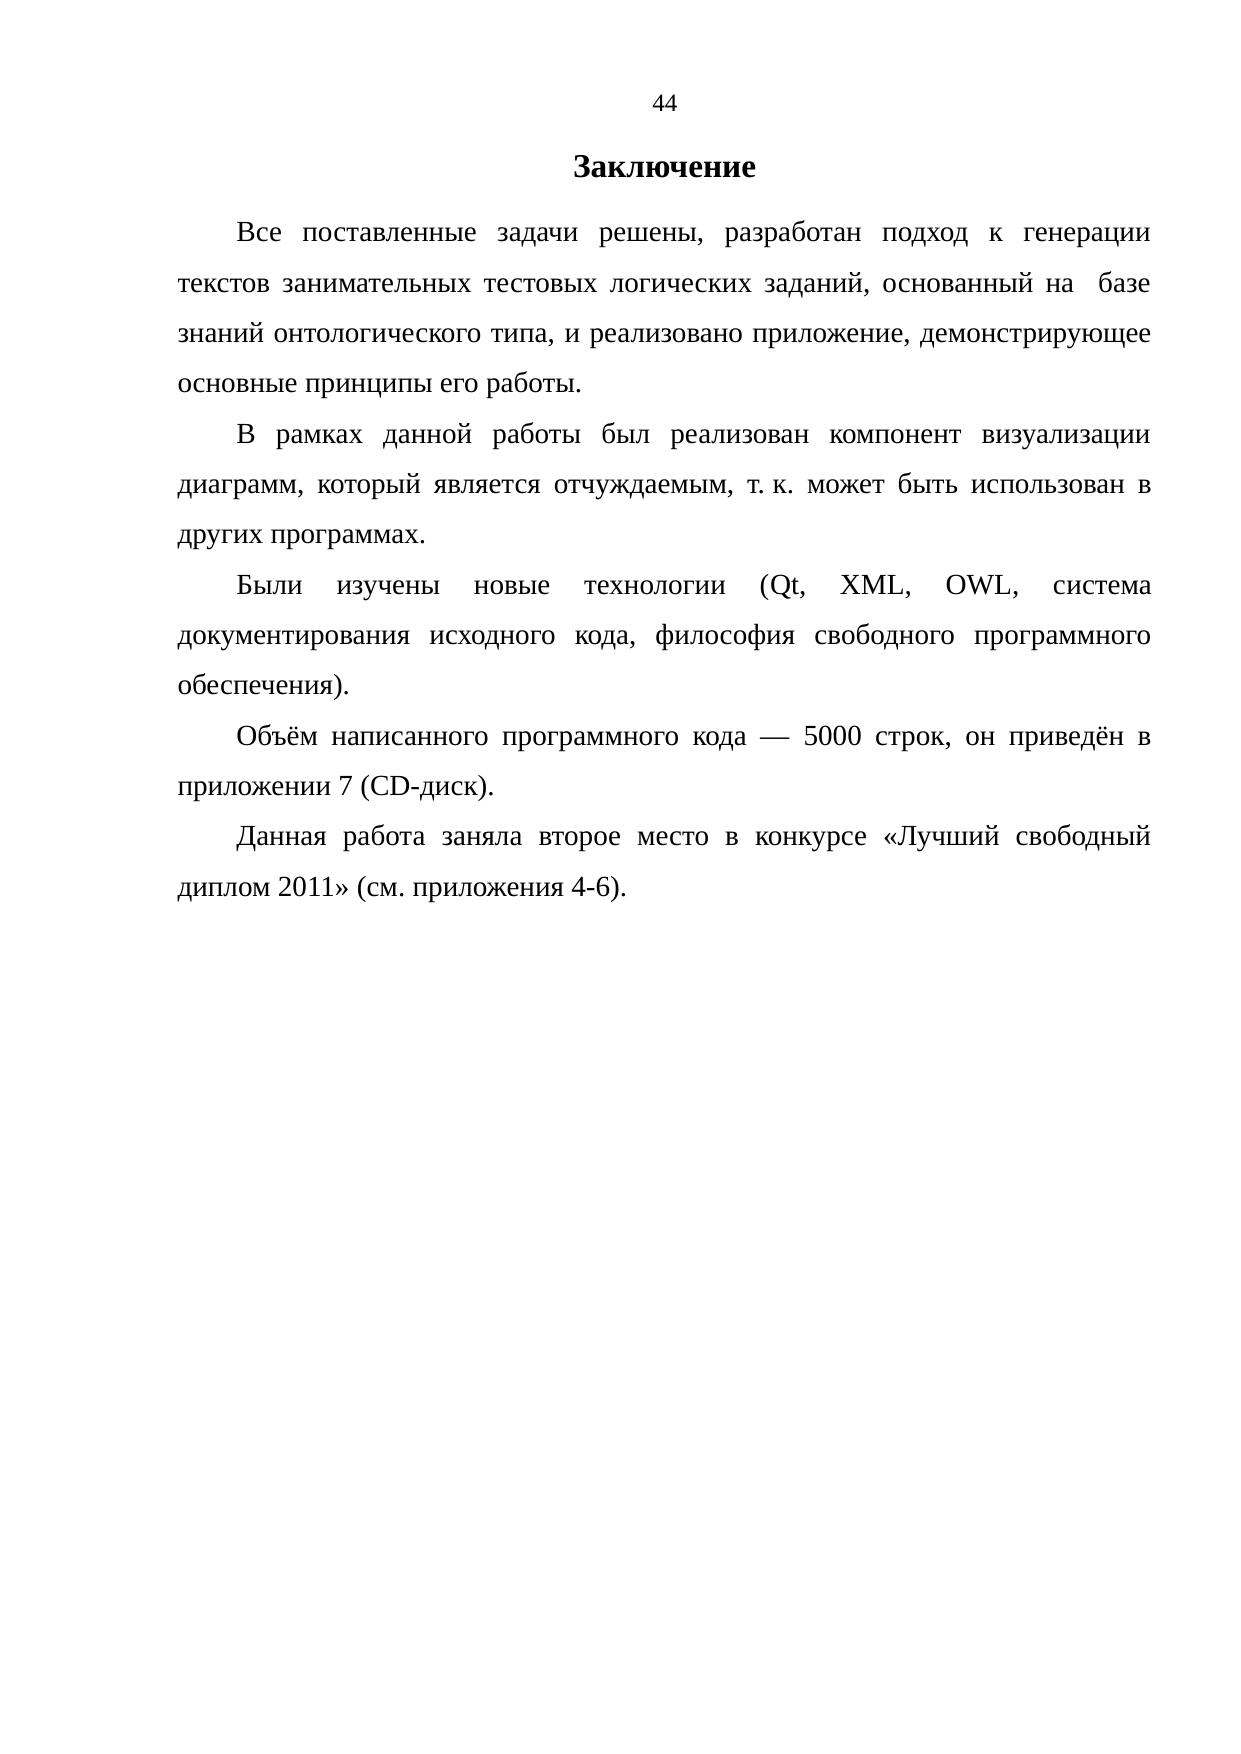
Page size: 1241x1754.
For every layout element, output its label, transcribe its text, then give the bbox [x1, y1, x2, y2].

text В рамках данной работы был реализован компонент визуализации диаграмм, который является отчуждаемым, т. к. может быть использован в других программах. [177, 416, 1152, 550]
text Все поставленные задачи решены, разработан подход к генерации текстов занимательных тестовых логических заданий, основанный на базе знаний онтологического типа, и реализовано приложение, демонстрирующее основные принципы его работы. [177, 214, 1152, 399]
text Объём написанного программного кода — 5000 строк, он приведён в приложении 7 (CD-диск). [177, 718, 1152, 802]
text Были изучены новые технологии (Qt, XML, OWL, система документирования исходного кода, философия свободного программного обеспечения). [177, 567, 1152, 701]
text Данная работа заняла второе место в конкурсе «Лучший свободный диплом 2011» (см. приложения 4-6). [177, 818, 1152, 902]
subtitle Заключение [177, 147, 1152, 185]
